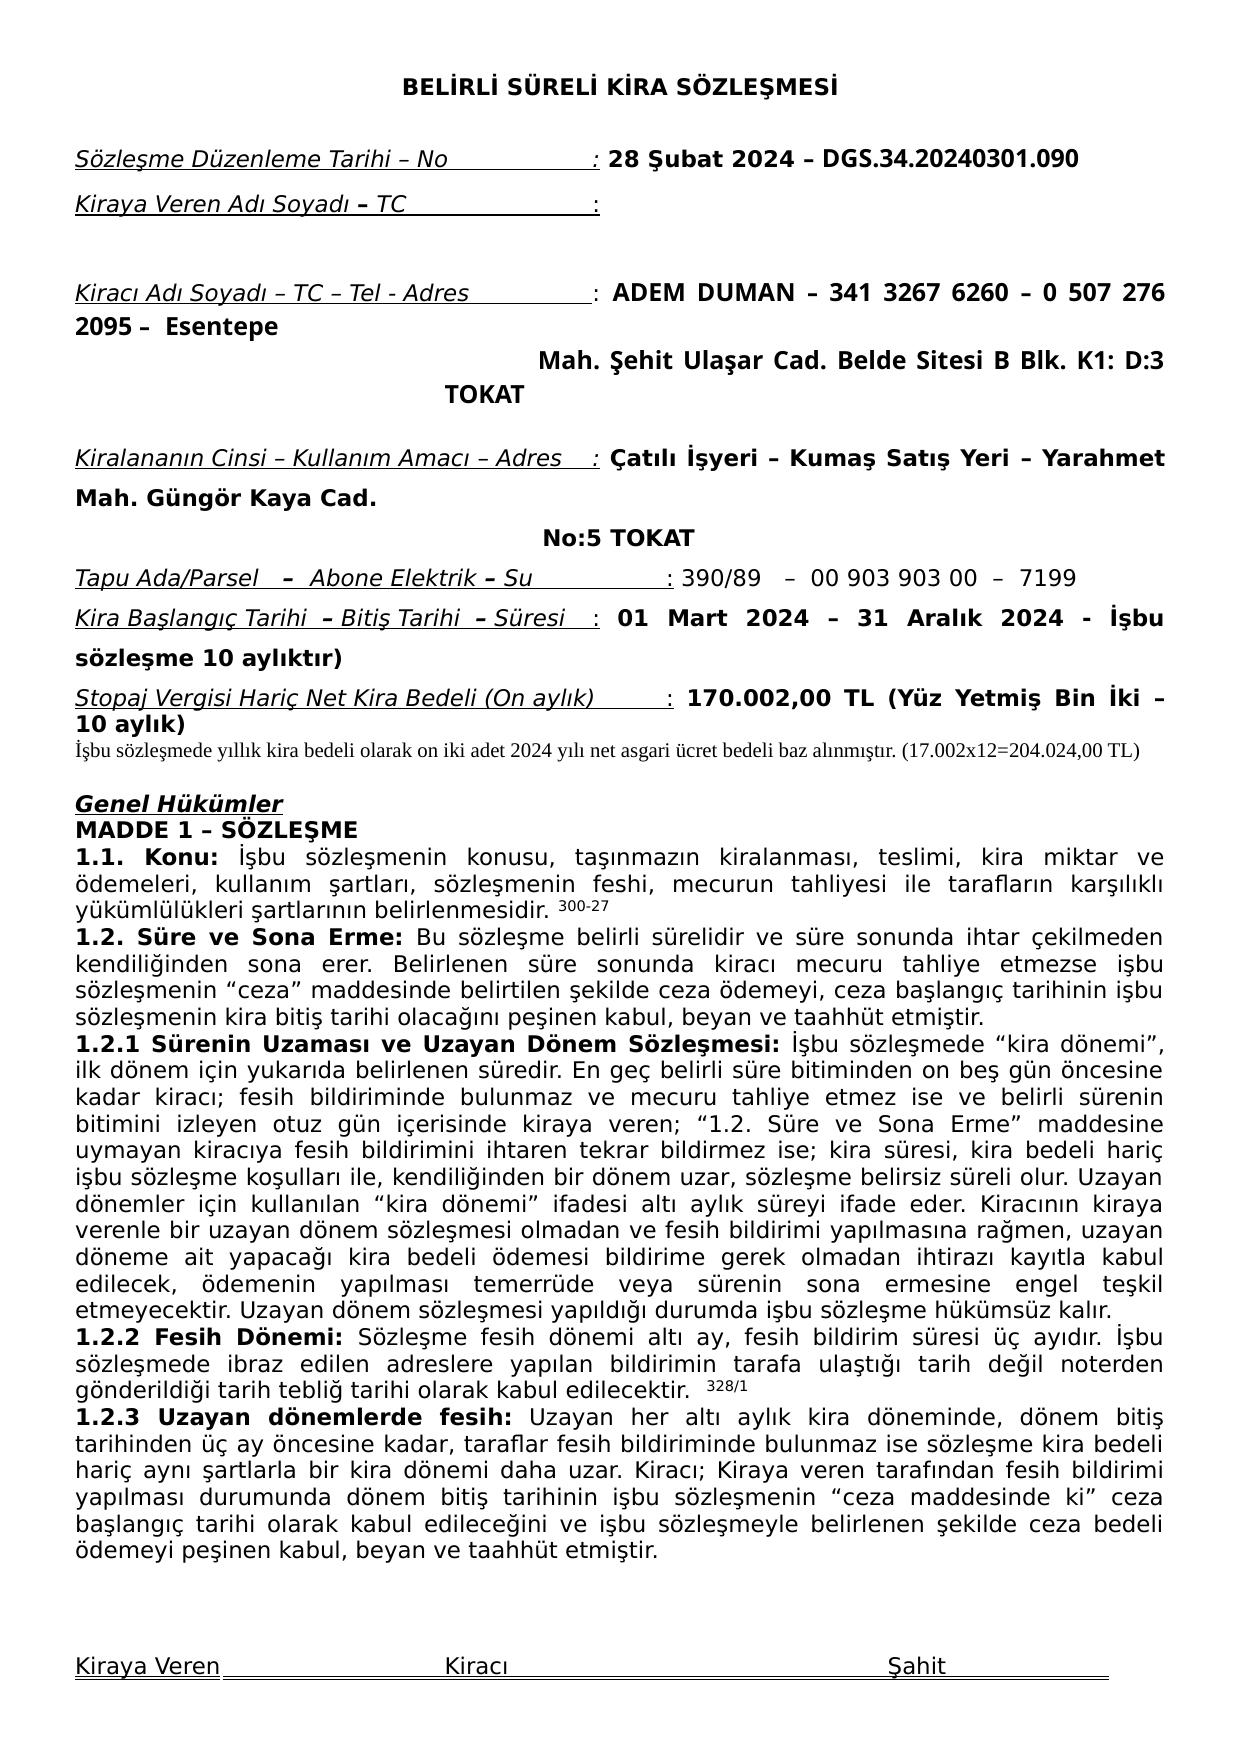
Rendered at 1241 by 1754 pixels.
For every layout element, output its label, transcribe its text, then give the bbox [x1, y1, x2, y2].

text BELİRLİ SÜRELİ KİRA SÖZLEŞMESİ [75, 74, 1165, 100]
text Stopaj Vergisi Hariç Net Kira Bedeli (On aylık) : 170.002,00 TL (Yüz Yetmiş Bin İki – 10 aylık) [75, 685, 1165, 738]
text Kiralananın Cinsi – Kullanım Amacı – Adres : Çatılı İşyeri – Kumaş Satış Yeri – Yarahmet Mah. Güngör Kaya Cad. [75, 445, 1165, 512]
text MADDE 1 – SÖZLEŞME [75, 818, 1165, 844]
text Tapu Ada/Parsel – Abone Elektrik – Su : 390/89 – 00 903 903 00 – 7199 [75, 565, 1165, 592]
text Kiraya Veren Adı Soyadı – TC : [75, 191, 1165, 218]
text 1.2.3 Uzayan dönemlerde fesih: Uzayan her altı aylık kira döneminde, dönem bitiş tarihinden üç ay öncesine kadar, taraflar fesih bildiriminde bulunmaz ise sözleşme kira bedeli hariç aynı şartlarla bir kira dönemi daha uzar. Kiracı; Kiraya veren tarafından fesih bildirimi yapılması durumunda dönem bitiş tarihinin işbu sözleşmenin “ceza maddesinde ki” ceza başlangıç tarihi olarak kabul edileceğini ve işbu sözleşmeyle belirlenen şekilde ceza bedeli ödemeyi peşinen kabul, beyan ve taahhüt etmiştir. [75, 1404, 1165, 1564]
text 1.2. Süre ve Sona Erme: Bu sözleşme belirli sürelidir ve süre sonunda ihtar çekilmeden kendiliğinden sona erer. Belirlenen süre sonunda kiracı mecuru tahliye etmezse işbu sözleşmenin “ceza” maddesinde belirtilen şekilde ceza ödemeyi, ceza başlangıç tarihinin işbu sözleşmenin kira bitiş tarihi olacağını peşinen kabul, beyan ve taahhüt etmiştir. [75, 924, 1165, 1031]
text Sözleşme Düzenleme Tarihi – No : 28 Şubat 2024 – DGS.34.20240301.090 [75, 140, 1165, 174]
text 1.2.2 Fesih Dönemi: Sözleşme fesih dönemi altı ay, fesih bildirim süresi üç ayıdır. İşbu sözleşmede ibraz edilen adreslere yapılan bildirimin tarafa ulaştığı tarih değil noterden gönderildiği tarih tebliğ tarihi olarak kabul edilecektir. 328/1 [75, 1324, 1165, 1404]
text 1.1. Konu: İşbu sözleşmenin konusu, taşınmazın kiralanması, teslimi, kira miktar ve ödemeleri, kullanım şartları, sözleşmenin feshi, mecurun tahliyesi ile tarafların karşılıklı yükümlülükleri şartlarının belirlenmesidir. 300-27 [75, 844, 1165, 924]
text Kiracı Adı Soyadı – TC – Tel - Adres : ADEM DUMAN – 341 3267 6260 – 0 507 276 2095 – Esentepe [75, 274, 1165, 343]
text Genel Hükümler [75, 791, 1165, 818]
text Mah. Şehit Ulaşar Cad. Belde Sitesi B Blk. K1: D:3 TOKAT [444, 343, 1165, 411]
text No:5 TOKAT [444, 525, 1165, 552]
text Kira Başlangıç Tarihi – Bitiş Tarihi – Süresi : 01 Mart 2024 – 31 Aralık 2024 - İşbu sözleşme 10 aylıktır) [75, 605, 1165, 672]
text İşbu sözleşmede yıllık kira bedeli olarak on iki adet 2024 yılı net asgari ücret bedeli baz alınmıştır. (17.002x12=204.024,00 TL) [75, 738, 1165, 762]
text 1.2.1 Sürenin Uzaması ve Uzayan Dönem Sözleşmesi: İşbu sözleşmede “kira dönemi”, ilk dönem için yukarıda belirlenen süredir. En geç belirli süre bitiminden on beş gün öncesine kadar kiracı; fesih bildiriminde bulunmaz ve mecuru tahliye etmez ise ve belirli sürenin bitimini izleyen otuz gün içerisinde kiraya veren; “1.2. Süre ve Sona Erme” maddesine uymayan kiracıya fesih bildirimini ihtaren tekrar bildirmez ise; kira süresi, kira bedeli hariç işbu sözleşme koşulları ile, kendiliğinden bir dönem uzar, sözleşme belirsiz süreli olur. Uzayan dönemler için kullanılan “kira dönemi” ifadesi altı aylık süreyi ifade eder. Kiracının kiraya verenle bir uzayan dönem sözleşmesi olmadan ve fesih bildirimi yapılmasına rağmen, uzayan döneme ait yapacağı kira bedeli ödemesi bildirime gerek olmadan ihtirazı kayıtla kabul edilecek, ödemenin yapılması temerrüde veya sürenin sona ermesine engel teşkil etmeyecektir. Uzayan dönem sözleşmesi yapıldığı durumda işbu sözleşme hükümsüz kalır. [75, 1031, 1165, 1324]
